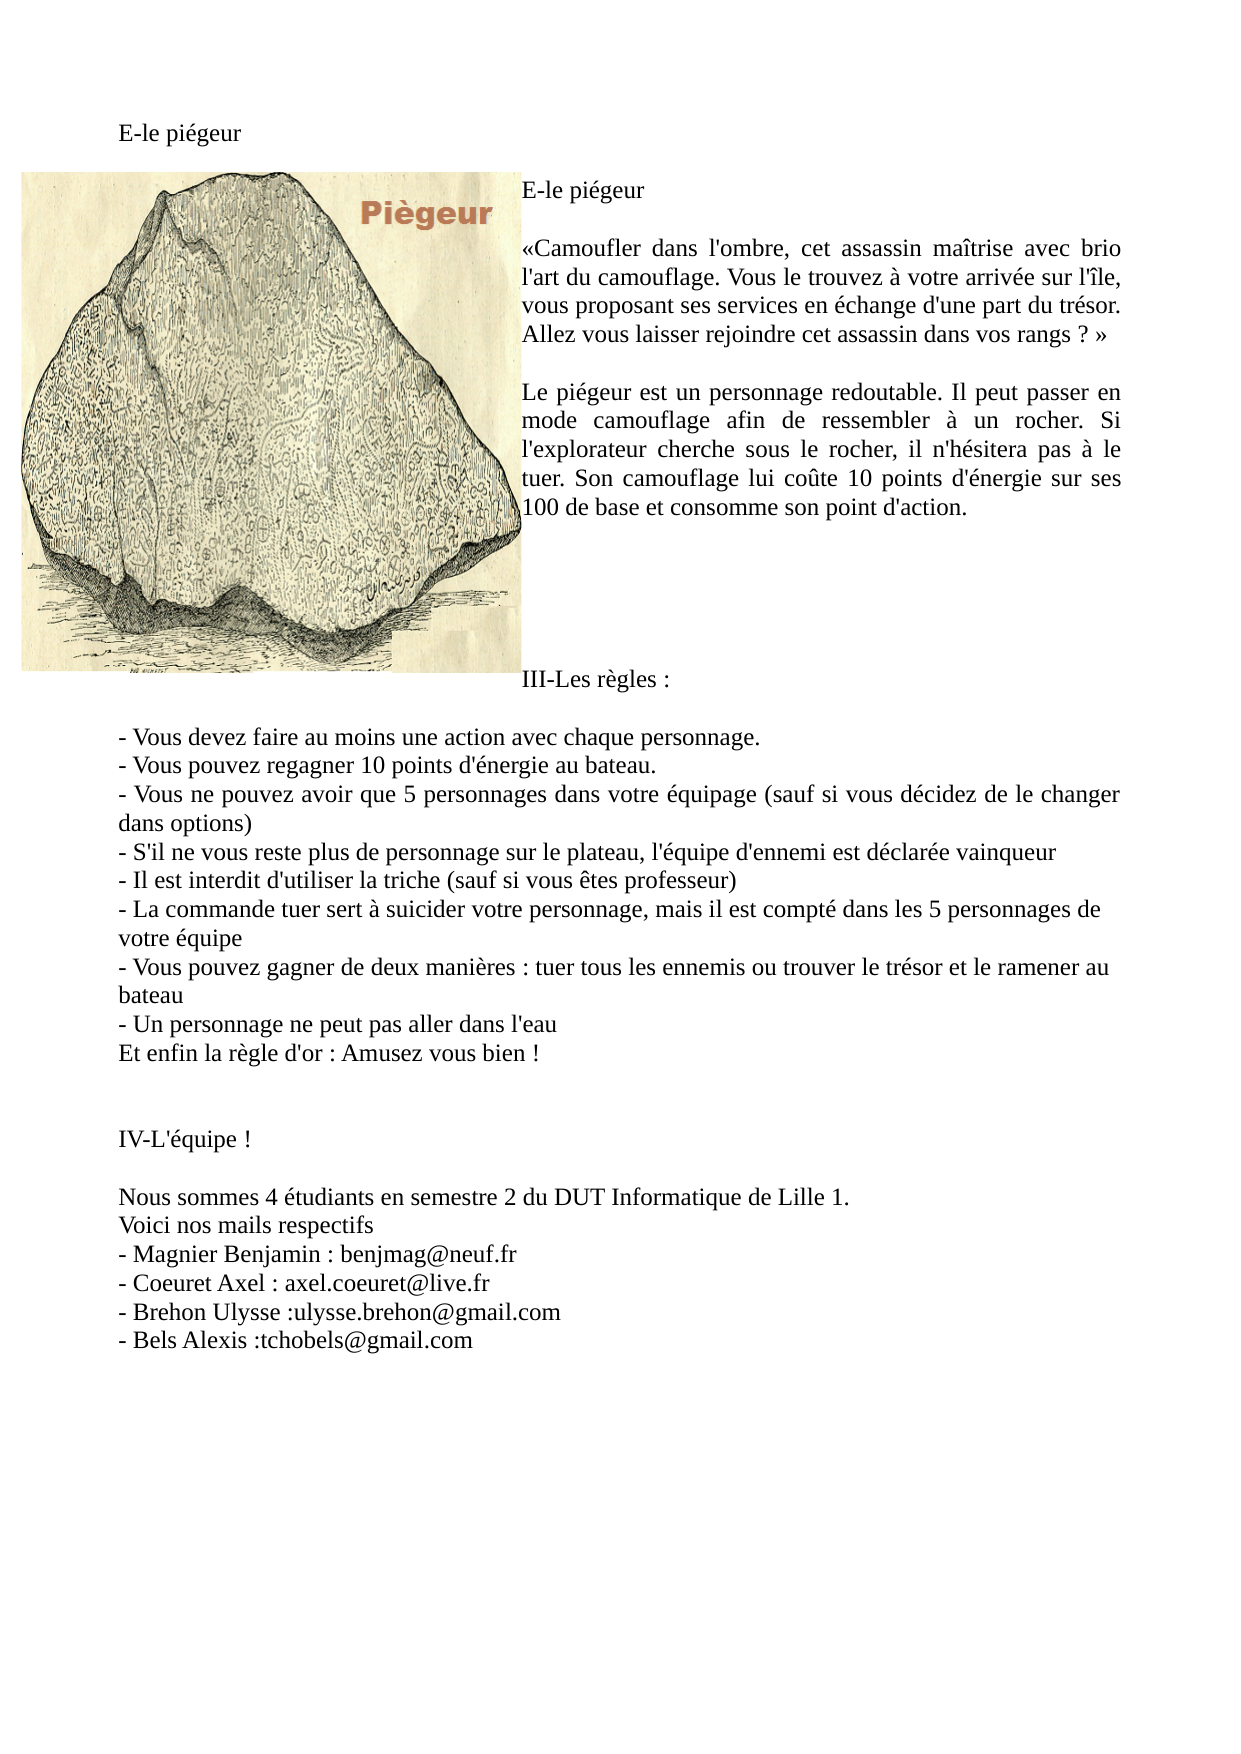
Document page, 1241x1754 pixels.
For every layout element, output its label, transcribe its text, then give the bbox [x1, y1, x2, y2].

text Et enfin la règle d'or : Amusez vous bien ! [118, 1038, 1122, 1067]
text - Vous devez faire au moins une action avec chaque personnage. [118, 722, 1122, 751]
text - Un personnage ne peut pas aller dans l'eau [118, 1009, 1122, 1038]
text - Vous ne pouvez avoir que 5 personnages dans votre équipage (sauf si vous décidez de le changer dans options) [118, 779, 1122, 837]
text - Brehon Ulysse :ulysse.brehon@gmail.com [118, 1297, 1122, 1326]
text «Camoufler dans l'ombre, cet assassin maîtrise avec brio l'art du camouflage. Vous le trouvez à votre arrivée sur l'île, vous proposant ses services en échange d'une part du trésor. Allez vous laisser rejoindre cet assassin dans vos rangs ? » [522, 233, 1122, 348]
text - Il est interdit d'utiliser la triche (sauf si vous êtes professeur) [118, 866, 1122, 894]
text - Magnier Benjamin : benjmag@neuf.fr [118, 1239, 1122, 1268]
text - Vous pouvez regagner 10 points d'énergie au bateau. [118, 751, 1122, 779]
text III-Les règles : [118, 664, 1122, 693]
text E-le piégeur [522, 176, 1122, 204]
text - La commande tuer sert à suicider votre personnage, mais il est compté dans les 5 personnages de votre équipe [118, 894, 1122, 952]
text IV-L'équipe ! [118, 1124, 1122, 1153]
text - Vous pouvez gagner de deux manières : tuer tous les ennemis ou trouver le trésor et le ramener au bateau [118, 952, 1122, 1009]
picture [21, 172, 522, 673]
text - Coeuret Axel : axel.coeuret@live.fr [118, 1268, 1122, 1297]
text - Bels Alexis :tchobels@gmail.com [118, 1326, 1122, 1354]
text Voici nos mails respectifs [118, 1211, 1122, 1239]
text E-le piégeur [118, 118, 1122, 147]
text Nous sommes 4 étudiants en semestre 2 du DUT Informatique de Lille 1. [118, 1182, 1122, 1211]
text Le piégeur est un personnage redoutable. Il peut passer en mode camouflage afin de ressembler à un rocher. Si l'explorateur cherche sous le rocher, il n'hésitera pas à le tuer. Son camouflage lui coûte 10 points d'énergie sur ses 100 de base et consomme son point d'action. [522, 377, 1122, 521]
text - S'il ne vous reste plus de personnage sur le plateau, l'équipe d'ennemi est déclarée vainqueur [118, 837, 1122, 866]
